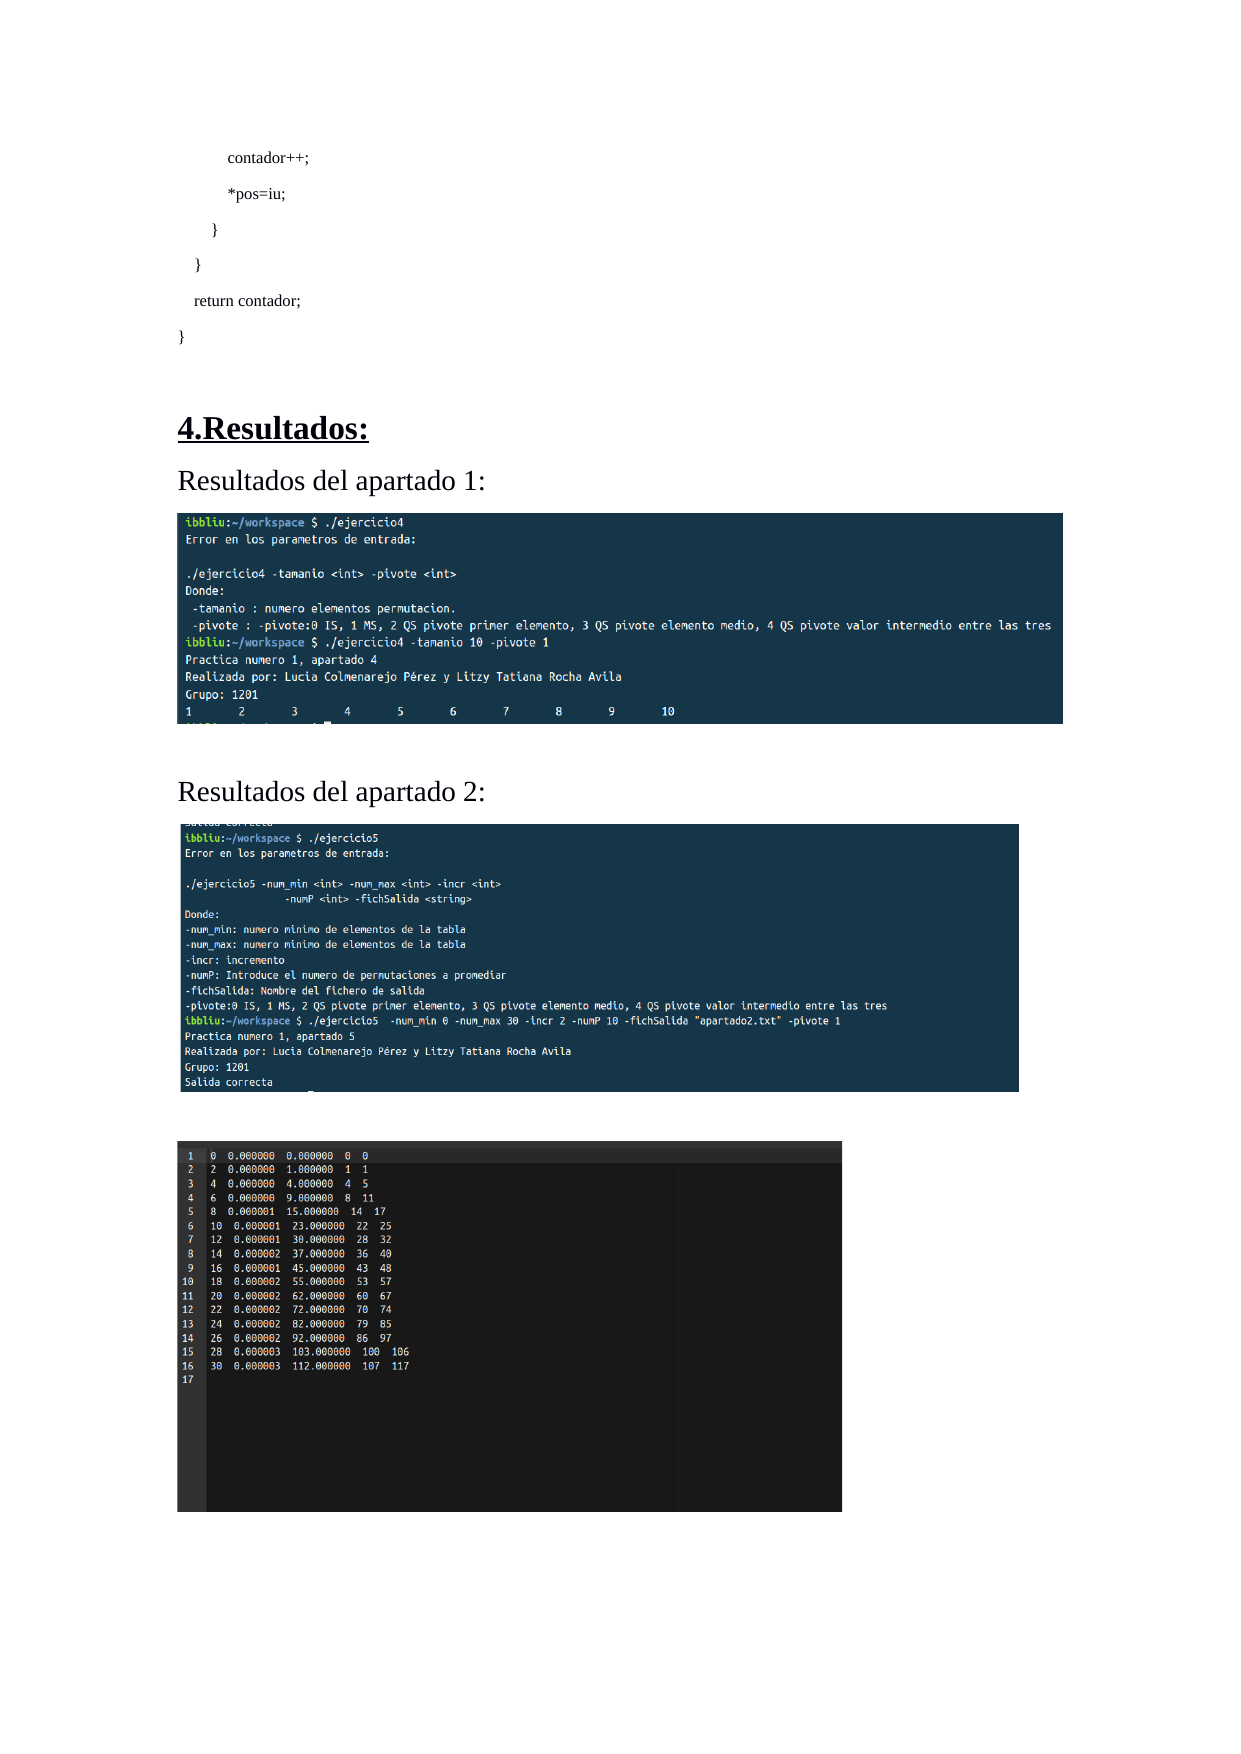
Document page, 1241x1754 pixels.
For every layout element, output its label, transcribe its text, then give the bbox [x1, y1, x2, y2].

text } [177, 255, 1063, 274]
text contador++; [177, 148, 1063, 167]
text Resultados del apartado 2: [177, 774, 1063, 807]
picture [180, 824, 1019, 1092]
text return contador; [177, 291, 1063, 310]
text } [177, 219, 1063, 238]
picture [177, 513, 1063, 724]
text Resultados del apartado 1: [177, 463, 1063, 497]
text 4.Resultados: [177, 408, 1063, 446]
picture [177, 1141, 843, 1512]
text } [177, 327, 1063, 346]
text *pos=iu; [177, 183, 1063, 203]
